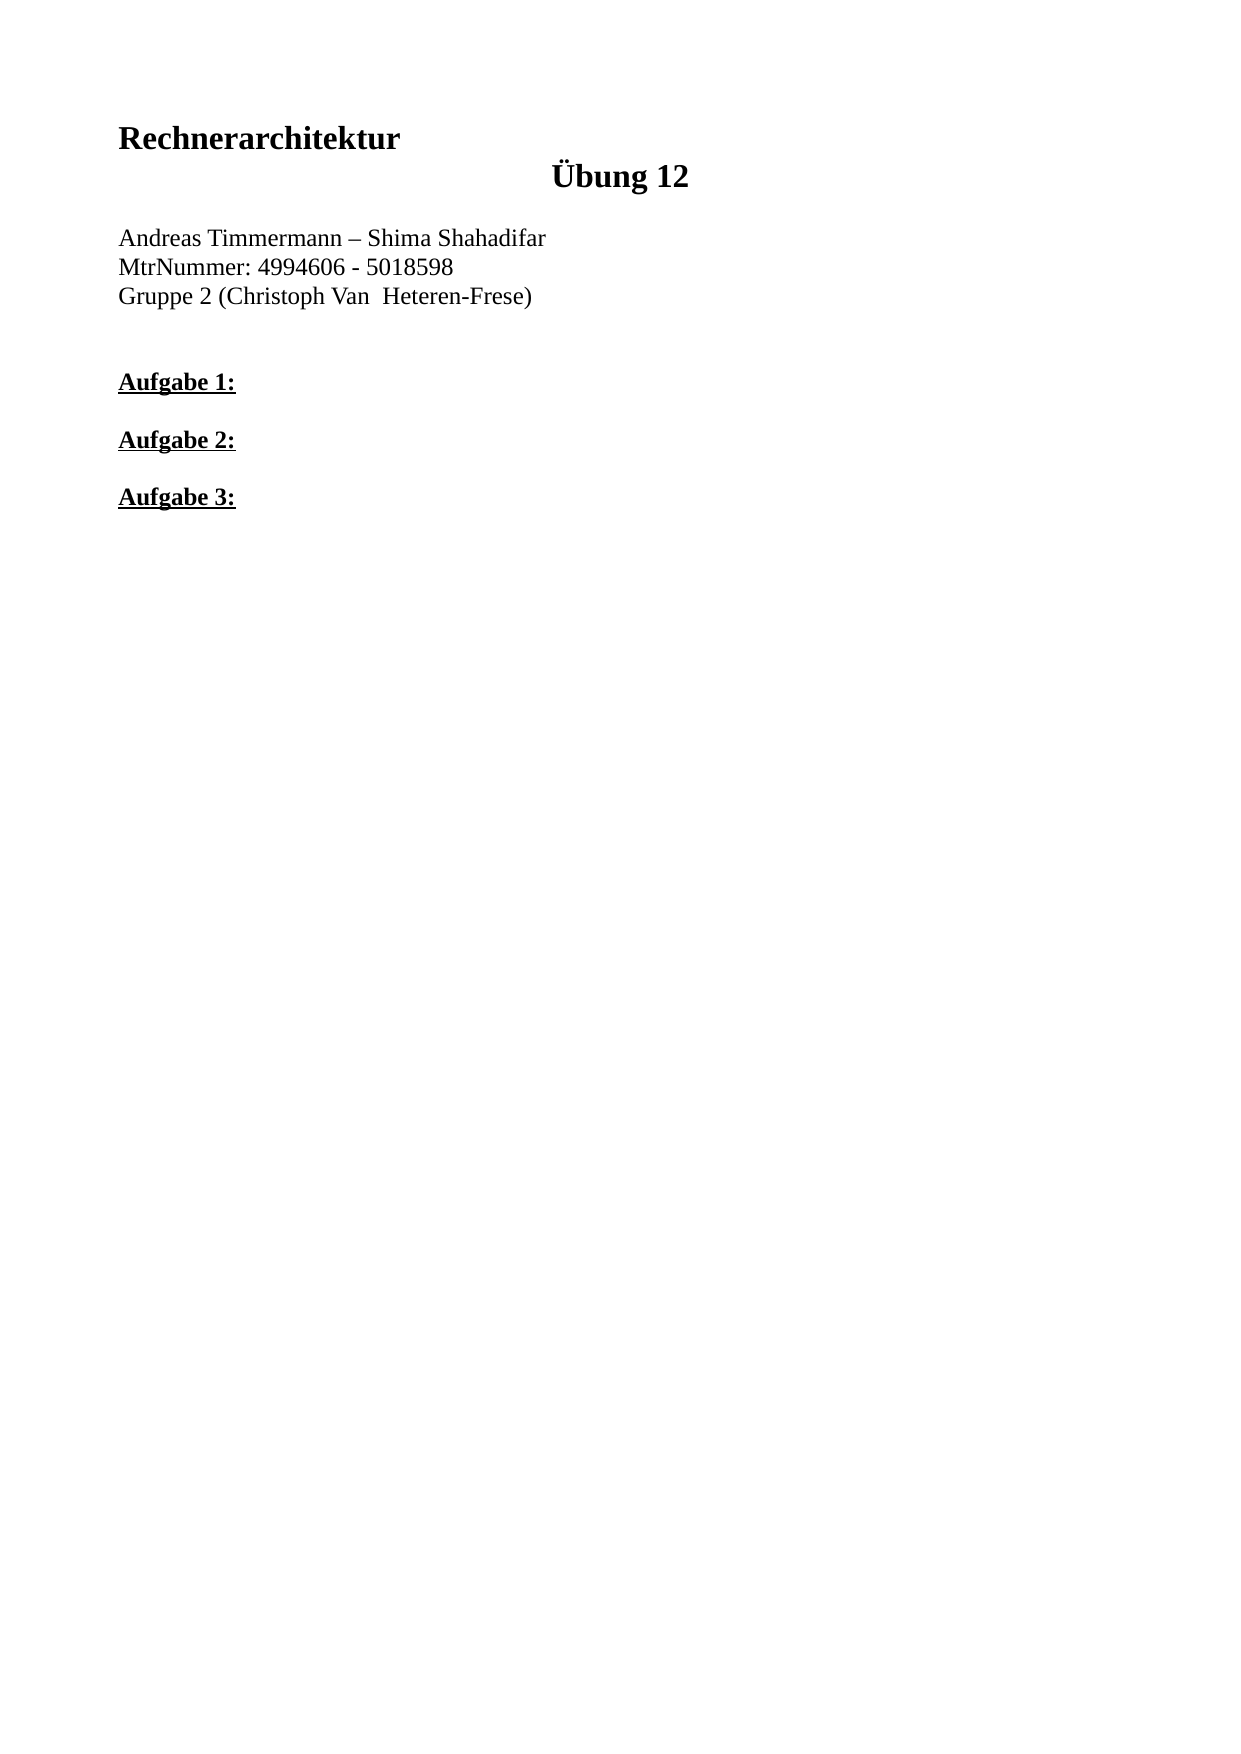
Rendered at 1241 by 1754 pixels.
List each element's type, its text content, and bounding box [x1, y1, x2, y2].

text Aufgabe 1: [118, 367, 1122, 396]
text Übung 12 [118, 156, 1122, 195]
text Rechnerarchitektur [118, 118, 1122, 156]
text Gruppe 2 (Christoph Van Heteren-Frese) [118, 281, 1122, 310]
text Andreas Timmermann – Shima Shahadifar [118, 223, 1122, 252]
text Aufgabe 2: [118, 425, 1122, 453]
text MtrNummer: 4994606 - 5018598 [118, 252, 1122, 281]
text Aufgabe 3: [118, 482, 1122, 511]
